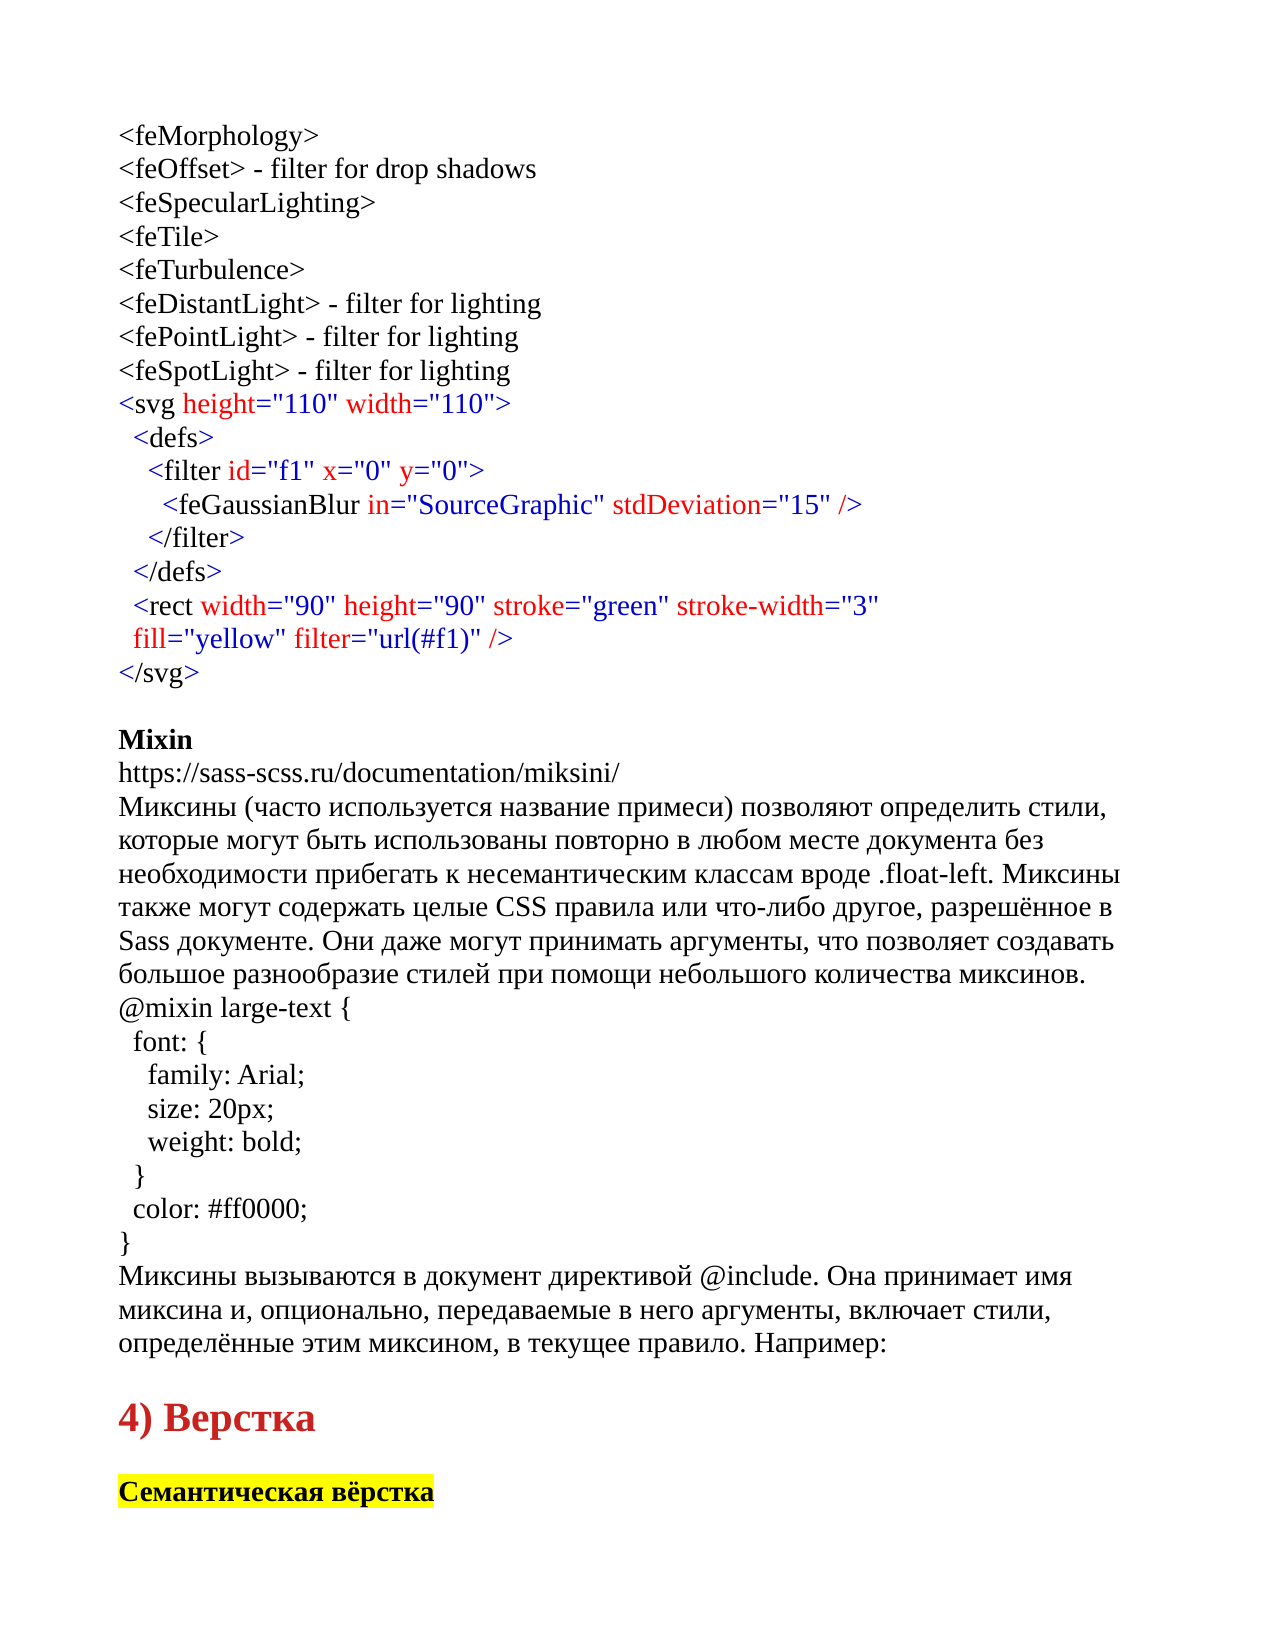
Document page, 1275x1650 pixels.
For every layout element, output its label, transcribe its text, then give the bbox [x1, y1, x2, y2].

text @mixin large-text { [118, 990, 1157, 1024]
text <svg height="110" width="110"> <defs> <filter id="f1" x="0" y="0"> <feGaussianBlur in="SourceGraphic" stdDeviation="15" /> </filter> </defs> <rect width="90" height="90" stroke="green" stroke-width="3" fill="yellow" filter="url(#f1)" /> </svg> [118, 386, 1157, 688]
text } [118, 1158, 1157, 1191]
text } [118, 1225, 1157, 1258]
text <feMorphology> [118, 118, 1157, 152]
text size: 20px; [118, 1091, 1157, 1124]
text <feOffset> - filter for drop shadows [118, 152, 1157, 185]
text family: Arial; [118, 1057, 1157, 1091]
text Миксины вызываются в документ директивой @include. Она принимает имя миксина и, опционально, передаваемые в него аргументы, включает стили, определённые этим миксином, в текущее правило. Например: 4) Верстка [118, 1258, 1157, 1441]
text font: { [118, 1024, 1157, 1057]
text <feDistantLight> - filter for lighting [118, 286, 1157, 319]
text <feSpotLight> - filter for lighting [118, 353, 1157, 386]
text <feTurbulence> [118, 252, 1157, 286]
text Семантическая вёрстка [118, 1441, 1157, 1508]
text <feSpecularLighting> [118, 185, 1157, 219]
text <fePointLight> - filter for lighting [118, 319, 1157, 353]
text <feTile> [118, 219, 1157, 252]
text Миксины (часто используется название примеси) позволяют определить стили, которые могут быть использованы повторно в любом месте документа без необходимости прибегать к несемантическим классам вроде .float-left. Миксины также могут содержать целые CSS правила или что-либо другое, разрешённое в Sass документе. Они даже могут принимать аргументы, что позволяет создавать большое разнообразие стилей при помощи небольшого количества миксинов. [118, 789, 1157, 990]
text weight: bold; [118, 1124, 1157, 1158]
text https://sass-scss.ru/documentation/miksini/ [118, 755, 1157, 789]
text Mixin [118, 722, 1157, 755]
text color: #ff0000; [118, 1191, 1157, 1225]
